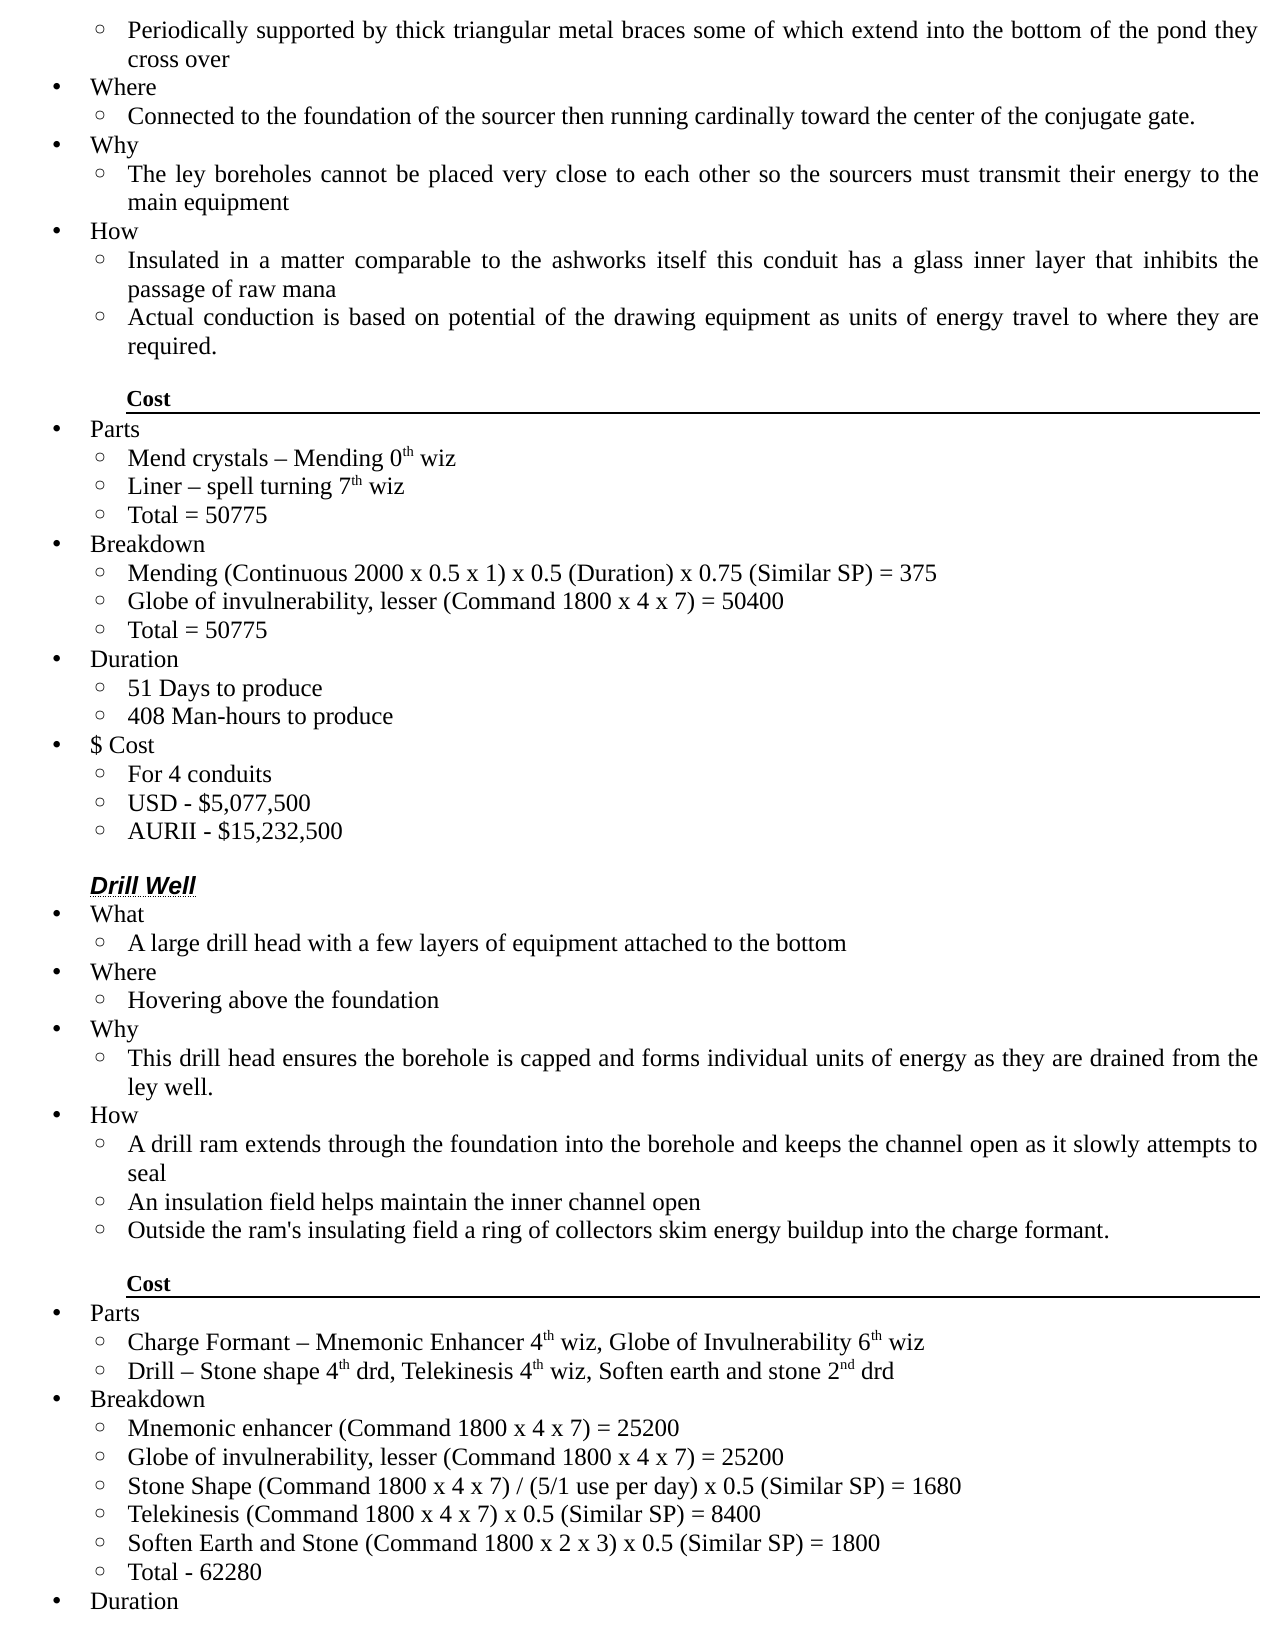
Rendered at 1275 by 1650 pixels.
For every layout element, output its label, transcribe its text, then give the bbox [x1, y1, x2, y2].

list This drill head ensures the borehole is capped and forms individual units of energy as they are drained from the ley well. [90, 1043, 1260, 1101]
list Stone Shape (Command 1800 x 4 x 7) / (5/1 use per day) x 0.5 (Similar SP) = 1680 [90, 1471, 1260, 1499]
list Connected to the foundation of the sourcer then running cardinally toward the center of the conjugate gate. [90, 101, 1260, 130]
subtitle Cost [126, 1270, 1260, 1296]
subtitle Cost [126, 386, 1260, 412]
list How [52, 1101, 1260, 1129]
list 408 Man-hours to produce [90, 701, 1260, 730]
list Duration [52, 644, 1260, 673]
list Breakdown [52, 529, 1260, 558]
list A large drill head with a few layers of equipment attached to the bottom [90, 928, 1260, 957]
list Total = 50775 [90, 615, 1260, 644]
list Where [52, 72, 1260, 101]
list Globe of invulnerability, lesser (Command 1800 x 4 x 7) = 25200 [90, 1442, 1260, 1471]
list The ley boreholes cannot be placed very close to each other so the sourcers must transmit their energy to the main equipment [90, 159, 1260, 216]
list Total - 62280 [90, 1557, 1260, 1586]
list Why [52, 130, 1260, 159]
list Drill – Stone shape 4th drd, Telekinesis 4th wiz, Soften earth and stone 2nd drd [90, 1356, 1260, 1384]
list Parts [52, 414, 1260, 443]
list Liner – spell turning 7th wiz [90, 471, 1260, 500]
list $ Cost [52, 730, 1260, 759]
list Telekinesis (Command 1800 x 4 x 7) x 0.5 (Similar SP) = 8400 [90, 1499, 1260, 1528]
list Hovering above the foundation [90, 986, 1260, 1014]
list Breakdown [52, 1384, 1260, 1413]
list Where [52, 957, 1260, 986]
list Soften Earth and Stone (Command 1800 x 2 x 3) x 0.5 (Similar SP) = 1800 [90, 1528, 1260, 1557]
list Mnemonic enhancer (Command 1800 x 4 x 7) = 25200 [90, 1413, 1260, 1442]
list An insulation field helps maintain the inner channel open [90, 1187, 1260, 1216]
list Total = 50775 [90, 500, 1260, 529]
list Actual conduction is based on potential of the drawing equipment as units of energy travel to where they are required. [90, 302, 1260, 360]
list 51 Days to produce [90, 673, 1260, 701]
list USD - $5,077,500 [90, 788, 1260, 816]
list Why [52, 1014, 1260, 1043]
list A drill ram extends through the foundation into the borehole and keeps the channel open as it slowly attempts to seal [90, 1129, 1260, 1187]
list AURII - $15,232,500 [90, 816, 1260, 845]
list What [52, 899, 1260, 928]
list Duration [52, 1586, 1260, 1614]
list How [52, 216, 1260, 245]
list Mending (Continuous 2000 x 0.5 x 1) x 0.5 (Duration) x 0.75 (Similar SP) = 375 [90, 558, 1260, 586]
subtitle Drill Well [90, 871, 1260, 899]
list Parts [52, 1298, 1260, 1327]
list Charge Formant – Mnemonic Enhancer 4th wiz, Globe of Invulnerability 6th wiz [90, 1327, 1260, 1356]
list Outside the ram's insulating field a ring of collectors skim energy buildup into the charge formant. [90, 1216, 1260, 1244]
list Periodically supported by thick triangular metal braces some of which extend into the bottom of the pond they cross over [90, 15, 1260, 72]
list Mend crystals – Mending 0th wiz [90, 443, 1260, 471]
list Insulated in a matter comparable to the ashworks itself this conduit has a glass inner layer that inhibits the passage of raw mana [90, 245, 1260, 302]
list Globe of invulnerability, lesser (Command 1800 x 4 x 7) = 50400 [90, 586, 1260, 615]
list For 4 conduits [90, 759, 1260, 788]
